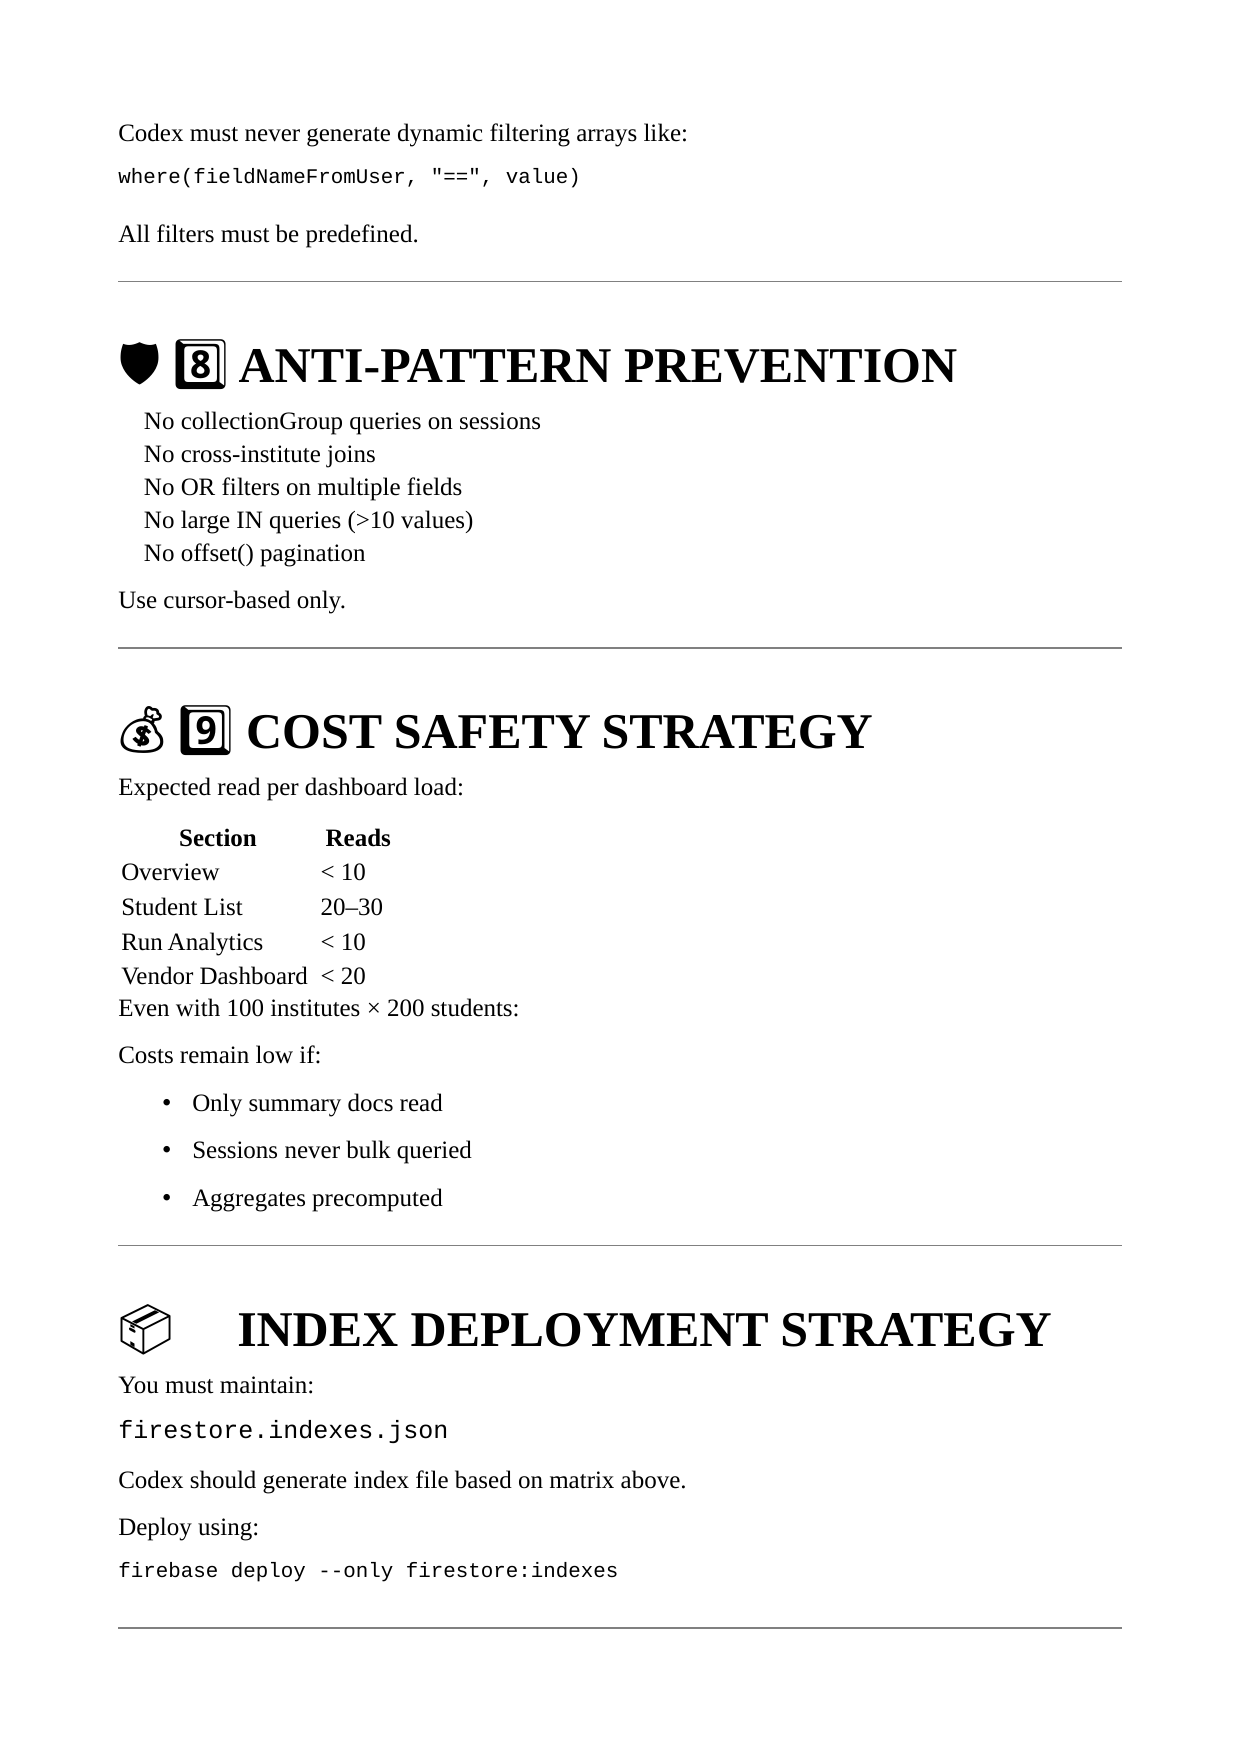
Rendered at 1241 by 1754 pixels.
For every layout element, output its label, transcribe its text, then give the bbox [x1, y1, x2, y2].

text Expected read per dashboard load: [118, 772, 1122, 801]
table_cell < 20 [318, 958, 398, 993]
list Only summary docs read [162, 1088, 1122, 1117]
list Aggregates precomputed [162, 1183, 1122, 1212]
text ❌ No collectionGroup queries on sessions ❌ No cross-institute joins ❌ No OR filters on multiple fields ❌ No large IN queries (>10 values) ❌ No offset() pagination [118, 406, 1122, 567]
subtitle 💰 9️⃣ COST SAFETY STRATEGY [118, 702, 1122, 760]
text You must maintain: [118, 1370, 1122, 1399]
text Even with 100 institutes × 200 students: [118, 993, 1122, 1022]
table_cell Student List [118, 889, 317, 924]
table_cell Vendor Dashboard [118, 958, 317, 993]
text Use cursor-based only. [118, 585, 1122, 614]
text Codex should generate index file based on matrix above. [118, 1465, 1122, 1493]
text All filters must be predefined. [118, 219, 1122, 248]
table_header Section [118, 820, 317, 854]
table_cell < 10 [318, 924, 398, 958]
subtitle 🛡 8️⃣ ANTI-PATTERN PREVENTION [118, 336, 1122, 393]
table_cell Run Analytics [118, 924, 317, 958]
text Deploy using: [118, 1512, 1122, 1541]
table_cell Overview [118, 855, 317, 889]
table_header Reads [318, 820, 398, 854]
text firestore.indexes.json [118, 1418, 1122, 1446]
text firebase deploy --only firestore:indexes [118, 1560, 1122, 1584]
text where(fieldNameFromUser, "==", value) [118, 166, 1122, 189]
table_cell 20–30 [318, 889, 398, 924]
subtitle 📦 🔟 INDEX DEPLOYMENT STRATEGY [118, 1300, 1122, 1358]
text Codex must never generate dynamic filtering arrays like: [118, 118, 1122, 147]
list Sessions never bulk queried [162, 1136, 1122, 1164]
text Costs remain low if: [118, 1040, 1122, 1069]
table_cell < 10 [318, 855, 398, 889]
